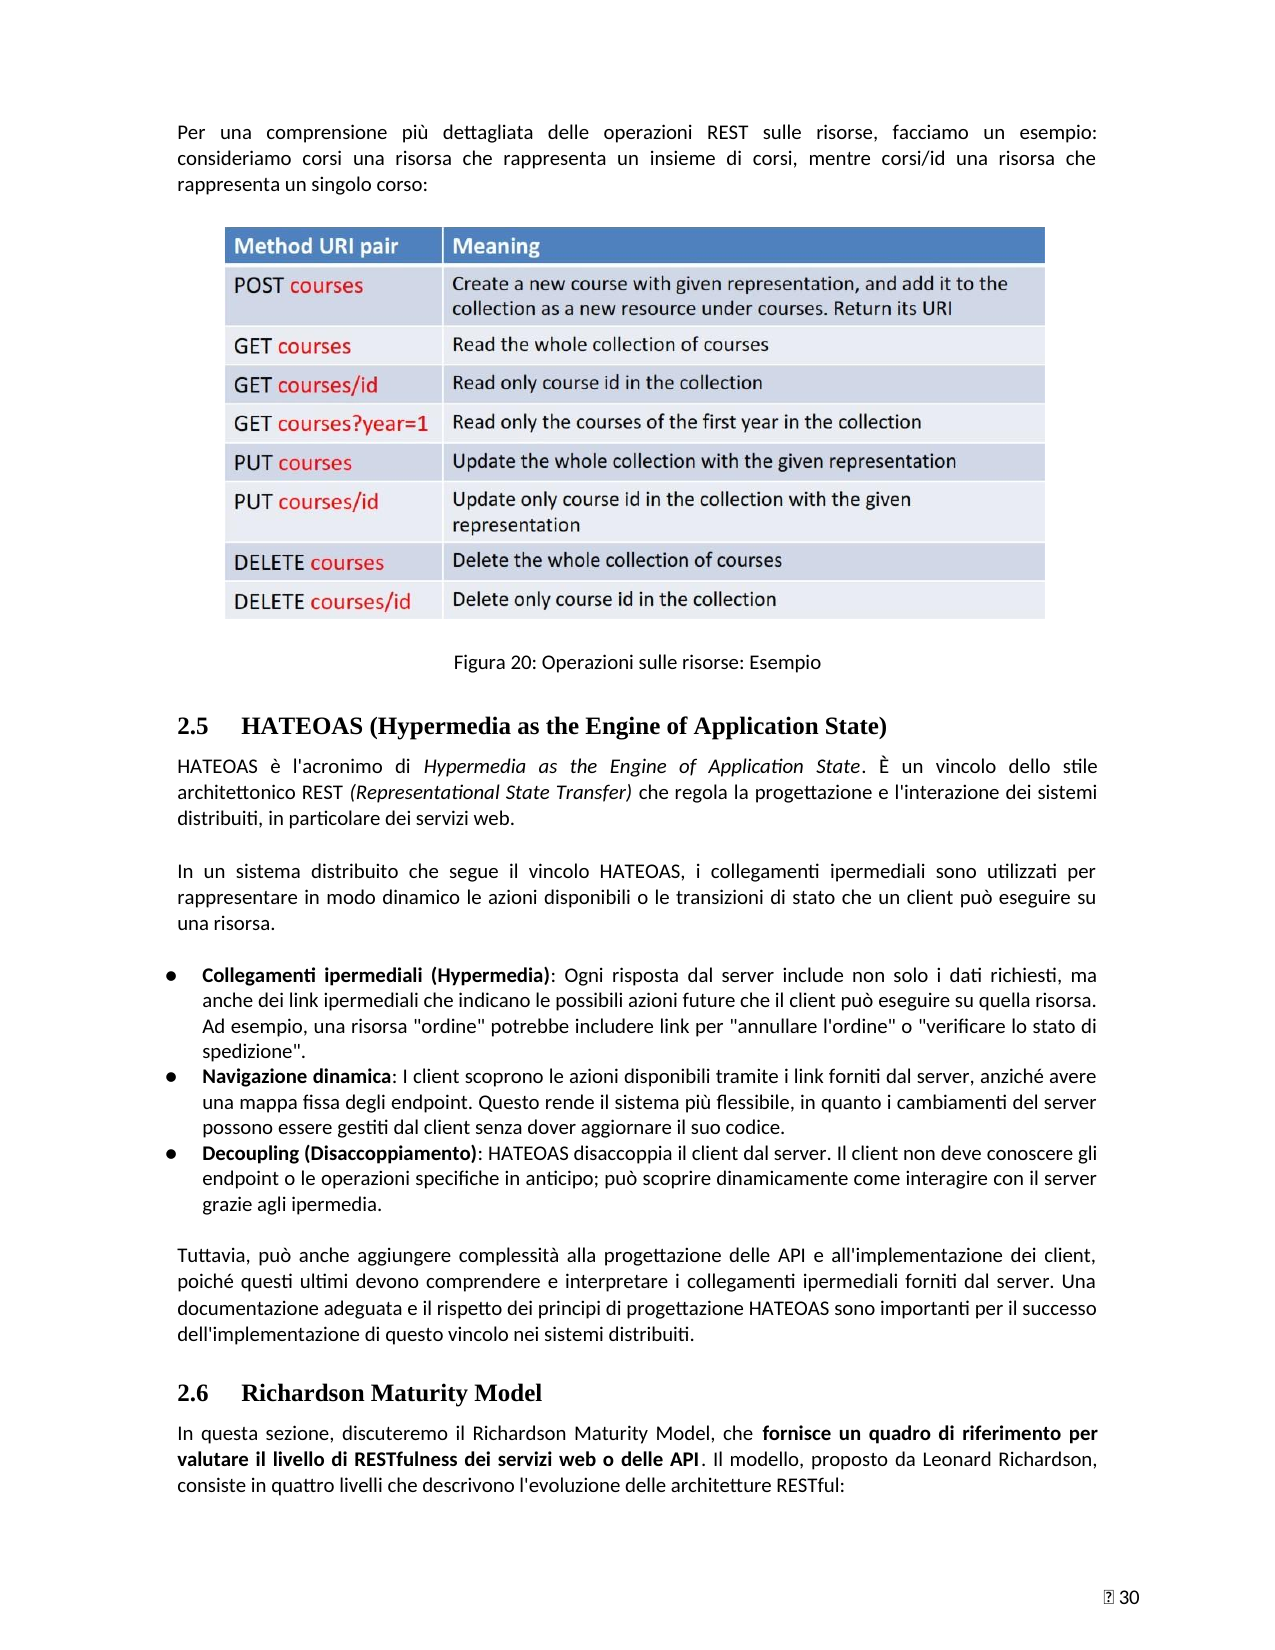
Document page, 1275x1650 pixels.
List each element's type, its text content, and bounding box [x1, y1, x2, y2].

text Figura 20: Operazioni sulle risorse: Esempio [136, 649, 1139, 674]
subtitle Richardson Maturity Model [177, 1378, 1139, 1407]
text In un sistema distribuito che segue il vincolo HATEOAS, i collegamenti ipermediali sono utilizzati per rappresentare in modo dinamico le azioni disponibili o le transizioni di stato che un client può eseguire su una risorsa. [177, 858, 1098, 936]
picture [224, 227, 1045, 619]
list Decoupling (Disaccoppiamento): HATEOAS disaccoppia il client dal server. Il client non deve conoscere gli endpoint o le operazioni specifiche in anticipo; può scoprire dinamicamente come interagire con il server grazie agli ipermedia. [164, 1140, 1098, 1216]
list Collegamenti ipermediali (Hypermedia): Ogni risposta dal server include non solo i dati richiesti, ma anche dei link ipermediali che indicano le possibili azioni future che il client può eseguire su quella risorsa. Ad esempio, una risorsa "ordine" potrebbe includere link per "annullare l'ordine" o "verificare lo stato di spedizione". [164, 962, 1098, 1064]
text Per una comprensione più dettagliata delle operazioni REST sulle risorse, facciamo un esempio: consideriamo corsi una risorsa che rappresenta un insieme di corsi, mentre corsi/id una risorsa che rappresenta un singolo corso: [177, 119, 1098, 196]
list Navigazione dinamica: I client scoprono le azioni disponibili tramite i link forniti dal server, anziché avere una mappa fissa degli endpoint. Questo rende il sistema più flessibile, in quanto i cambiamenti del server possono essere gestiti dal client senza dover aggiornare il suo codice. [164, 1064, 1098, 1140]
text Tuttavia, può anche aggiungere complessità alla progettazione delle API e all'implementazione dei client, poiché questi ultimi devono comprendere e interpretare i collegamenti ipermediali forniti dal server. Una documentazione adeguata e il rispetto dei principi di progettazione HATEOAS sono importanti per il successo dell'implementazione di questo vincolo nei sistemi distribuiti. [177, 1243, 1098, 1346]
subtitle HATEOAS (Hypermedia as the Engine of Application State) [177, 711, 1139, 740]
text HATEOAS è l'acronimo di Hypermedia as the Engine of Application State. È un vincolo dello stile architettonico REST (Representational State Transfer) che regola la progettazione e l'interazione dei sistemi distribuiti, in particolare dei servizi web. [177, 753, 1098, 831]
text In questa sezione, discuteremo il Richardson Maturity Model, che fornisce un quadro di riferimento per valutare il livello di RESTfulness dei servizi web o delle API. Il modello, proposto da Leonard Richardson, consiste in quattro livelli che descrivono l'evoluzione delle architetture RESTful: [177, 1420, 1098, 1498]
